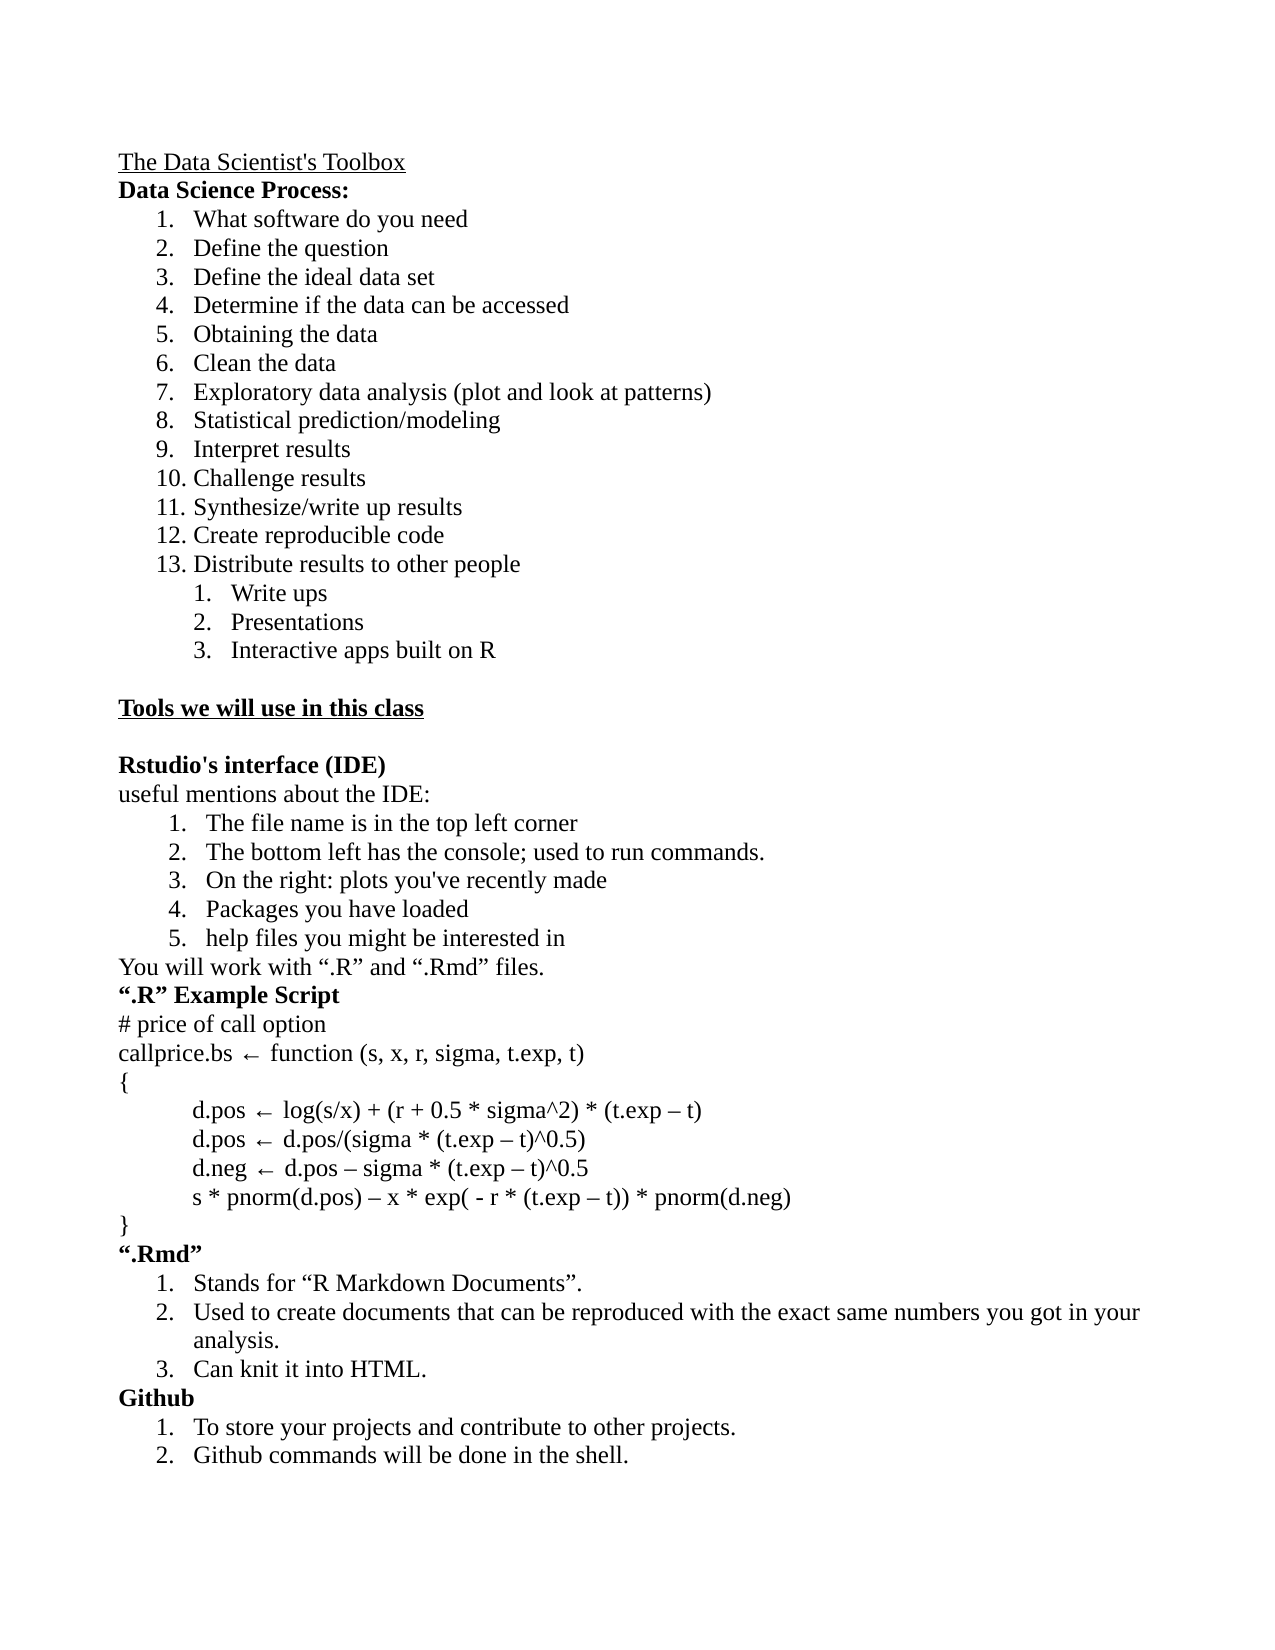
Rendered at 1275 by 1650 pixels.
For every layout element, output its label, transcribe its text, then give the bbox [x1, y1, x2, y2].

text d.pos ← d.pos/(sigma * (t.exp – t)^0.5) [118, 1124, 1157, 1153]
text The Data Scientist's Toolbox [118, 147, 1157, 176]
text callprice.bs ← function (s, x, r, sigma, t.exp, t) [118, 1038, 1157, 1067]
text “.Rmd” [118, 1239, 1157, 1268]
list Presentations [193, 607, 1157, 636]
list Obtaining the data [156, 319, 1157, 348]
text d.neg ← d.pos – sigma * (t.exp – t)^0.5 [118, 1153, 1157, 1182]
list Github commands will be done in the shell. [156, 1441, 1157, 1469]
text “.R” Example Script [118, 981, 1157, 1009]
text You will work with “.R” and “.Rmd” files. [118, 952, 1157, 981]
list Challenge results [156, 463, 1157, 492]
text Tools we will use in this class [118, 693, 1157, 722]
list Interactive apps built on R [193, 636, 1157, 664]
text Data Science Process: [118, 176, 1157, 204]
list Can knit it into HTML. [156, 1354, 1157, 1383]
list Write ups [193, 578, 1157, 607]
list Clean the data [156, 348, 1157, 377]
list Used to create documents that can be reproduced with the exact same numbers you got in your analysis. [156, 1297, 1157, 1354]
list Create reproducible code [156, 521, 1157, 549]
list The bottom left has the console; used to run commands. [168, 837, 1157, 866]
list Stands for “R Markdown Documents”. [156, 1268, 1157, 1297]
text useful mentions about the IDE: [118, 779, 1157, 808]
text d.pos ← log(s/x) + (r + 0.5 * sigma^2) * (t.exp – t) [118, 1096, 1157, 1124]
list To store your projects and contribute to other projects. [156, 1412, 1157, 1441]
list Define the ideal data set [156, 262, 1157, 291]
text Github [118, 1383, 1157, 1412]
list Exploratory data analysis (plot and look at patterns) [156, 377, 1157, 406]
list Define the question [156, 233, 1157, 262]
text } [118, 1211, 1157, 1239]
list Statistical prediction/modeling [156, 406, 1157, 434]
list On the right: plots you've recently made [168, 866, 1157, 894]
list Distribute results to other people [156, 549, 1157, 578]
list What software do you need [156, 204, 1157, 233]
list The file name is in the top left corner [168, 808, 1157, 837]
text Rstudio's interface (IDE) [118, 751, 1157, 779]
text s * pnorm(d.pos) – x * exp( - r * (t.exp – t)) * pnorm(d.neg) [118, 1182, 1157, 1211]
list Determine if the data can be accessed [156, 291, 1157, 319]
list Interpret results [156, 434, 1157, 463]
text { [118, 1067, 1157, 1096]
list help files you might be interested in [168, 923, 1157, 952]
text # price of call option [118, 1009, 1157, 1038]
list Packages you have loaded [168, 894, 1157, 923]
list Synthesize/write up results [156, 492, 1157, 521]
